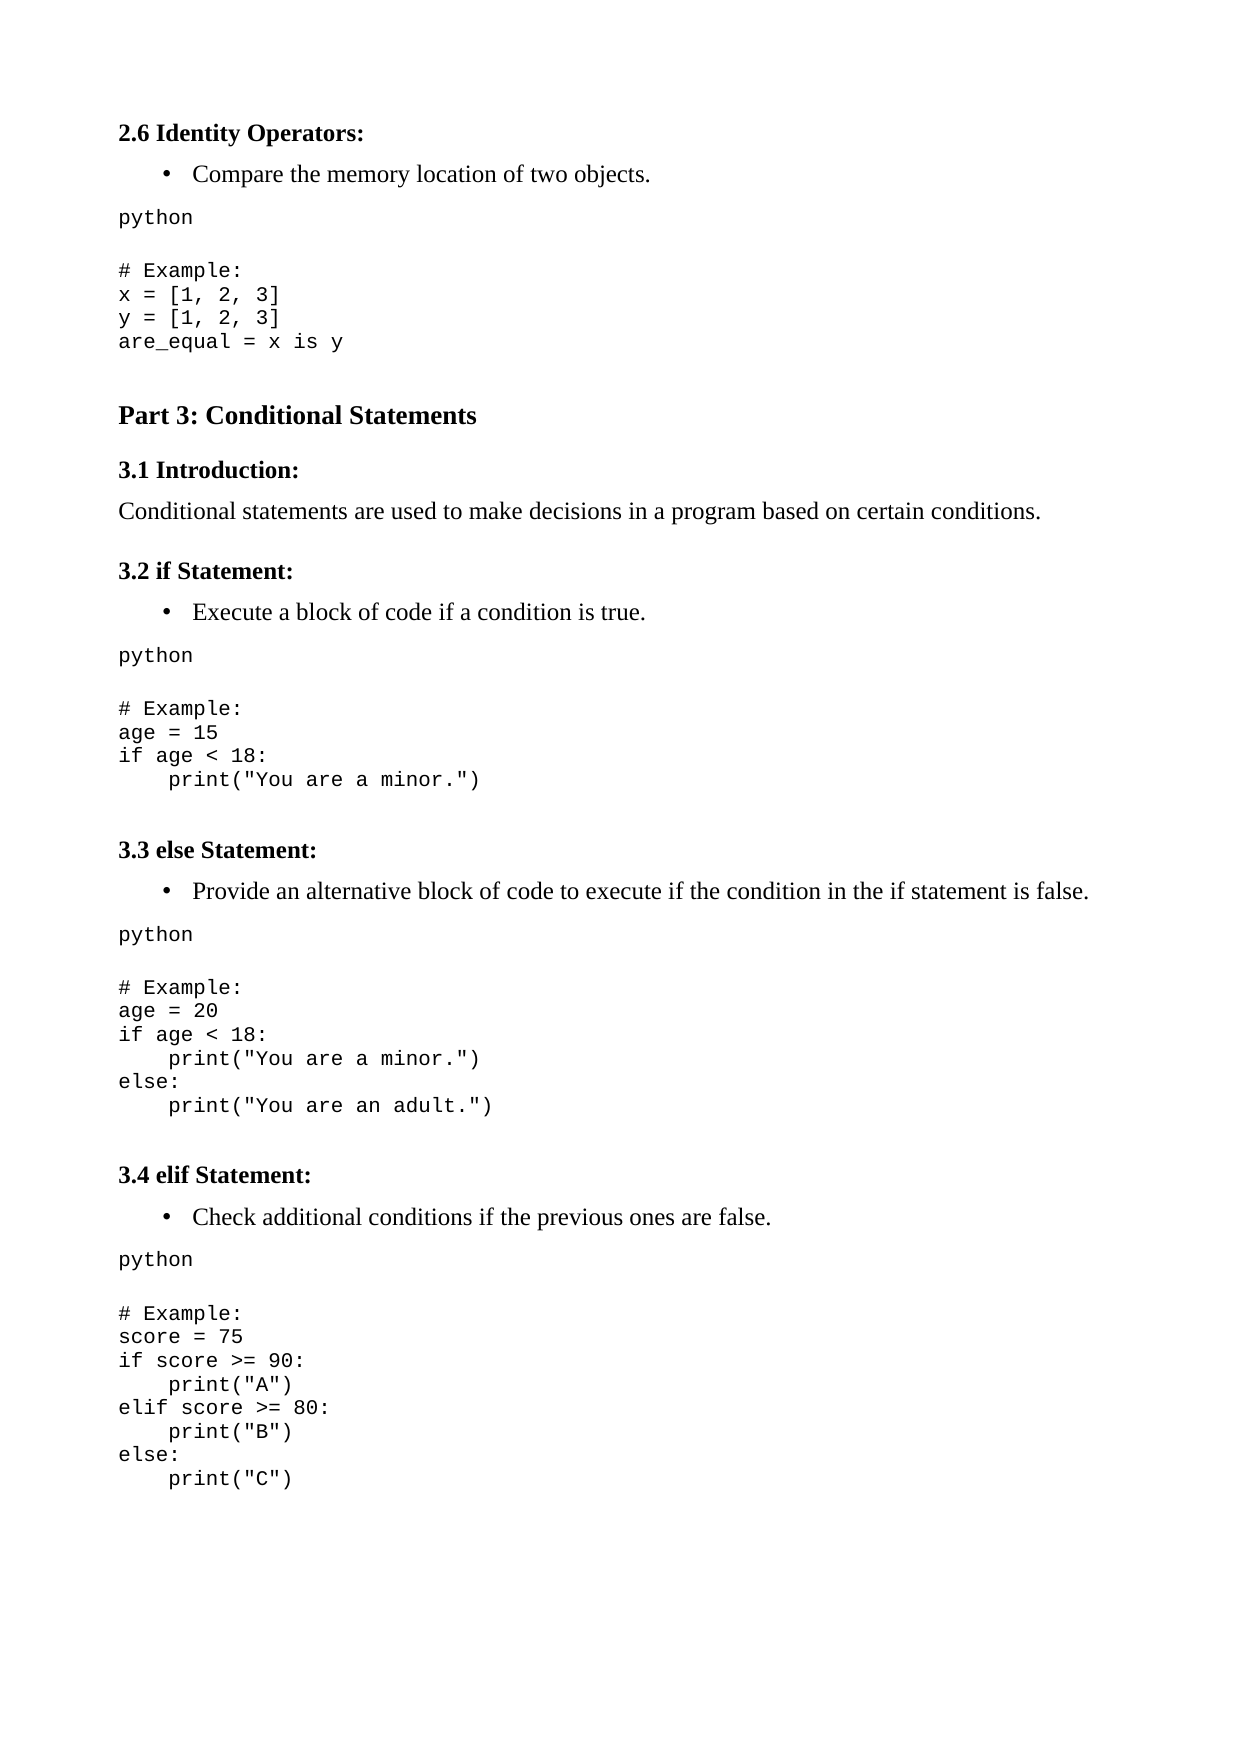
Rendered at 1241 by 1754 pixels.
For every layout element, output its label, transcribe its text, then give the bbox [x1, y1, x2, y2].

list Check additional conditions if the previous ones are false. [162, 1202, 1122, 1231]
text age = 20 [118, 1000, 1122, 1024]
text are_equal = x is y [118, 331, 1122, 355]
subtitle 3.2 if Statement: [118, 556, 1122, 585]
text if age < 18: [118, 746, 1122, 769]
list Provide an alternative block of code to execute if the condition in the if statement is false. [162, 876, 1122, 905]
text python [118, 924, 1122, 947]
list Execute a block of code if a condition is true. [162, 597, 1122, 626]
subtitle 3.1 Introduction: [118, 455, 1122, 484]
text print("B") [118, 1421, 1122, 1444]
text age = 15 [118, 722, 1122, 746]
text print("A") [118, 1373, 1122, 1397]
text print("You are a minor.") [118, 769, 1122, 793]
text # Example: [118, 1303, 1122, 1326]
text if score >= 90: [118, 1350, 1122, 1373]
subtitle 3.3 else Statement: [118, 835, 1122, 863]
subtitle Part 3: Conditional Statements [118, 399, 1122, 430]
text # Example: [118, 977, 1122, 1000]
text else: [118, 1444, 1122, 1468]
text else: [118, 1071, 1122, 1095]
text # Example: [118, 698, 1122, 722]
list Compare the memory location of two objects. [162, 159, 1122, 188]
text python [118, 645, 1122, 669]
text # Example: [118, 260, 1122, 284]
subtitle 2.6 Identity Operators: [118, 118, 1122, 147]
text python [118, 1249, 1122, 1273]
text Conditional statements are used to make decisions in a program based on certain conditions. [118, 496, 1122, 525]
text print("You are a minor.") [118, 1048, 1122, 1071]
text x = [1, 2, 3] [118, 284, 1122, 307]
text python [118, 207, 1122, 231]
subtitle 3.4 elif Statement: [118, 1161, 1122, 1189]
text if age < 18: [118, 1024, 1122, 1048]
text print("C") [118, 1468, 1122, 1492]
text y = [1, 2, 3] [118, 307, 1122, 331]
text score = 75 [118, 1326, 1122, 1350]
text elif score >= 80: [118, 1397, 1122, 1421]
text print("You are an adult.") [118, 1095, 1122, 1119]
